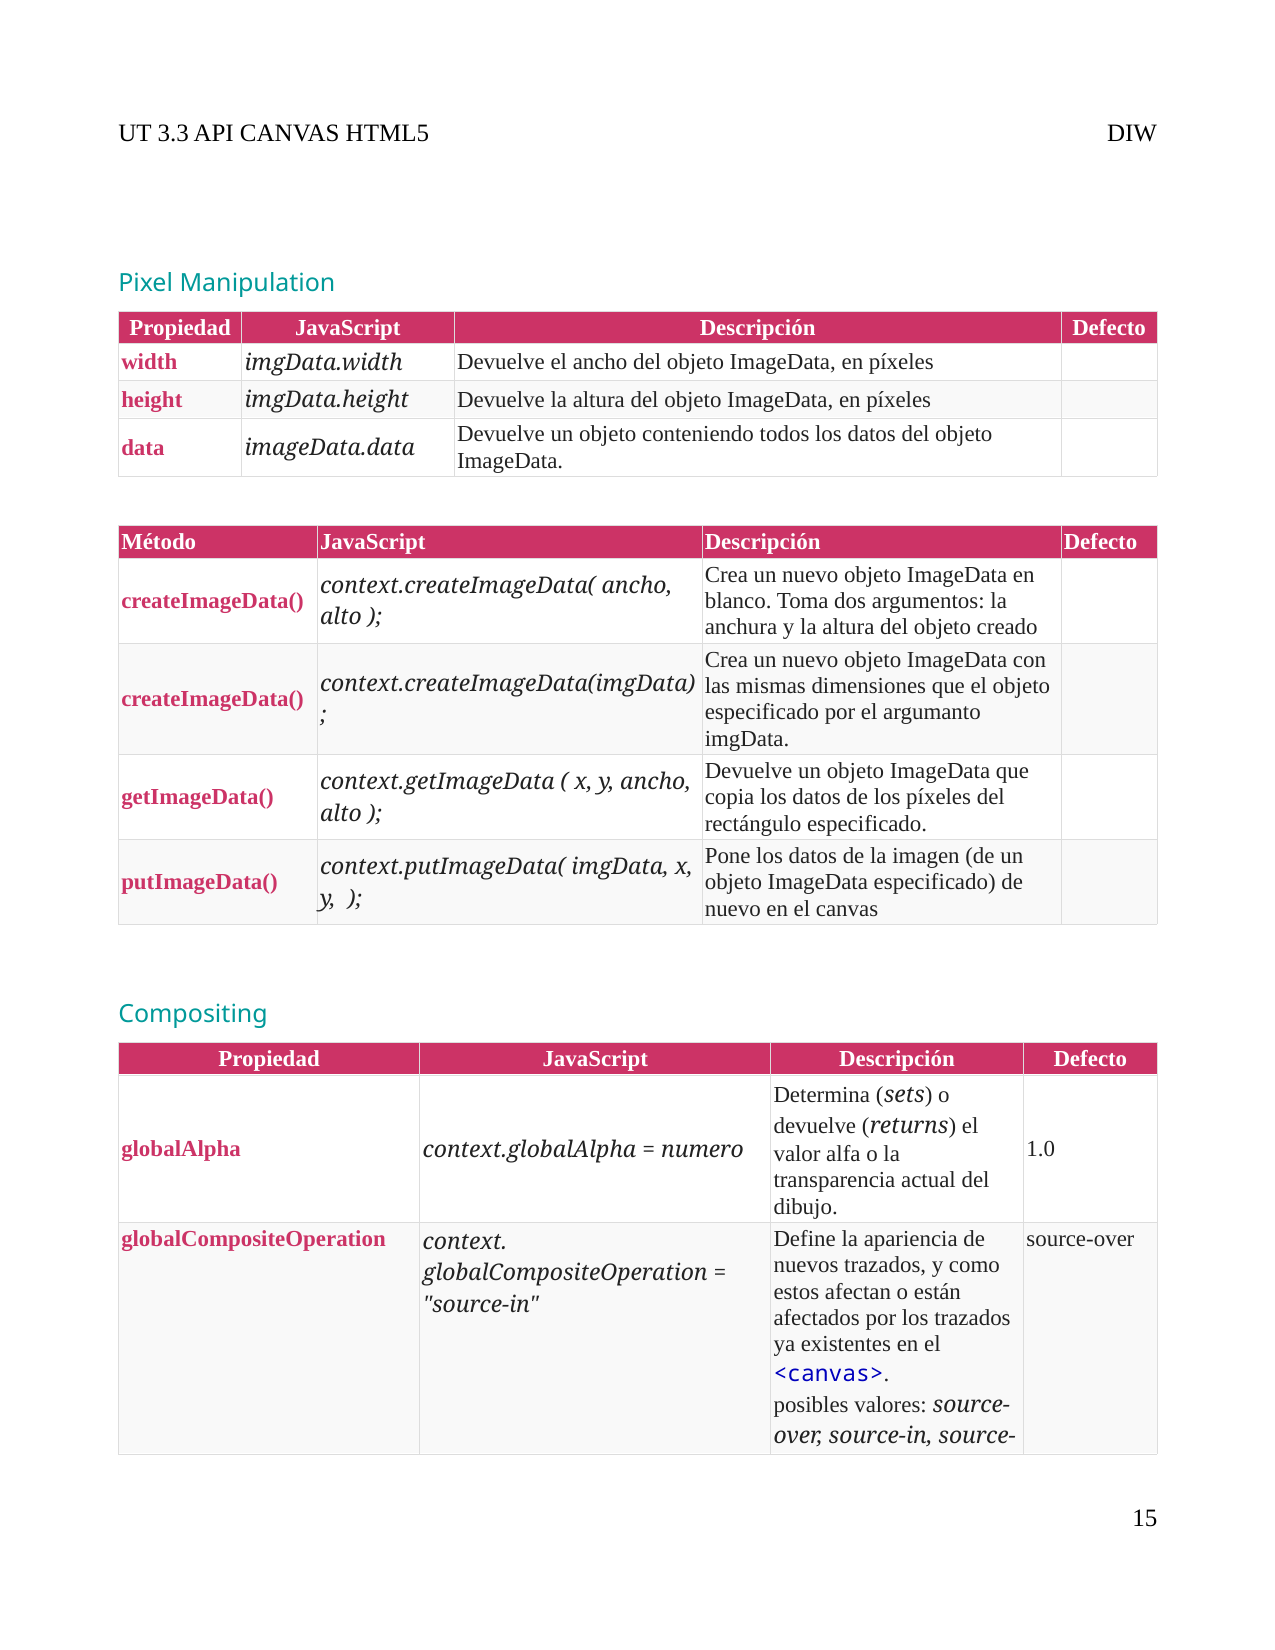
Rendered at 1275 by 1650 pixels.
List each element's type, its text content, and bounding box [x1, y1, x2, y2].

table_cell height [119, 381, 241, 417]
table_cell [1062, 755, 1157, 839]
table_header Descripción [455, 312, 1061, 343]
table_cell imageData.data [242, 419, 454, 476]
table_cell data [119, 419, 241, 476]
table_cell Crea un nuevo objeto ImageData en blanco. Toma dos argumentos: la anchura y la altura del objeto creado [703, 559, 1061, 643]
table_cell Devuelve un objeto conteniendo todos los datos del objeto ImageData. [455, 419, 1061, 476]
table_cell Pone los datos de la imagen (de un objeto ImageData especificado) de nuevo en el canvas [703, 840, 1061, 924]
table_cell context.putImageData( imgData, x, y, ); [318, 840, 702, 924]
table_header JavaScript [318, 526, 702, 558]
table_cell Devuelve la altura del objeto ImageData, en píxeles [455, 381, 1061, 417]
table_cell Devuelve un objeto ImageData que copia los datos de los píxeles del rectángulo especificado. [703, 755, 1061, 839]
table_header Defecto [1062, 312, 1157, 343]
table_header Defecto [1062, 526, 1157, 558]
table_cell imgData.width [242, 344, 454, 380]
table_header JavaScript [242, 312, 454, 343]
table_cell createImageData() [119, 644, 317, 754]
table_cell context.getImageData ( x, y, ancho, alto ); [318, 755, 702, 839]
table_cell [1062, 419, 1157, 476]
table_cell Determina (sets) o devuelve (returns) el valor alfa o la transparencia actual del dibujo. [771, 1076, 1023, 1222]
table_cell createImageData() [119, 559, 317, 643]
subtitle Compositing [118, 996, 1157, 1030]
table_cell globalCompositeOperation [119, 1223, 419, 1453]
table_cell [1062, 381, 1157, 417]
table_cell [1062, 840, 1157, 924]
table_cell width [119, 344, 241, 380]
table_cell context.createImageData( ancho, alto ); [318, 559, 702, 643]
table_cell context.createImageData(imgData); [318, 644, 702, 754]
table_cell globalAlpha [119, 1076, 419, 1222]
table_cell context. globalCompositeOperation = "source-in" [420, 1223, 770, 1453]
table_cell context.globalAlpha = numero [420, 1076, 770, 1222]
table_header Propiedad [119, 1043, 419, 1074]
table_header Descripción [771, 1043, 1023, 1074]
table_header Defecto [1024, 1043, 1157, 1074]
table_cell putImageData() [119, 840, 317, 924]
table_cell Crea un nuevo objeto ImageData con las mismas dimensiones que el objeto especificado por el argumanto imgData. [703, 644, 1061, 754]
table_cell getImageData() [119, 755, 317, 839]
table_cell Define la apariencia de nuevos trazados, y como estos afectan o están afectados por los trazados ya existentes en el <canvas>. posibles valores: source-over, source-in, source- [771, 1223, 1023, 1453]
table_cell [1062, 344, 1157, 380]
table_cell Devuelve el ancho del objeto ImageData, en píxeles [455, 344, 1061, 380]
table_cell source-over [1024, 1223, 1157, 1453]
table_cell 1.0 [1024, 1076, 1157, 1222]
subtitle Pixel Manipulation [118, 264, 1157, 298]
table_cell [1062, 644, 1157, 754]
table_header Método [119, 526, 317, 558]
table_header JavaScript [420, 1043, 770, 1074]
table_cell imgData.height [242, 381, 454, 417]
table_header Propiedad [119, 312, 241, 343]
table_header Descripción [703, 526, 1061, 558]
table_cell [1062, 559, 1157, 643]
